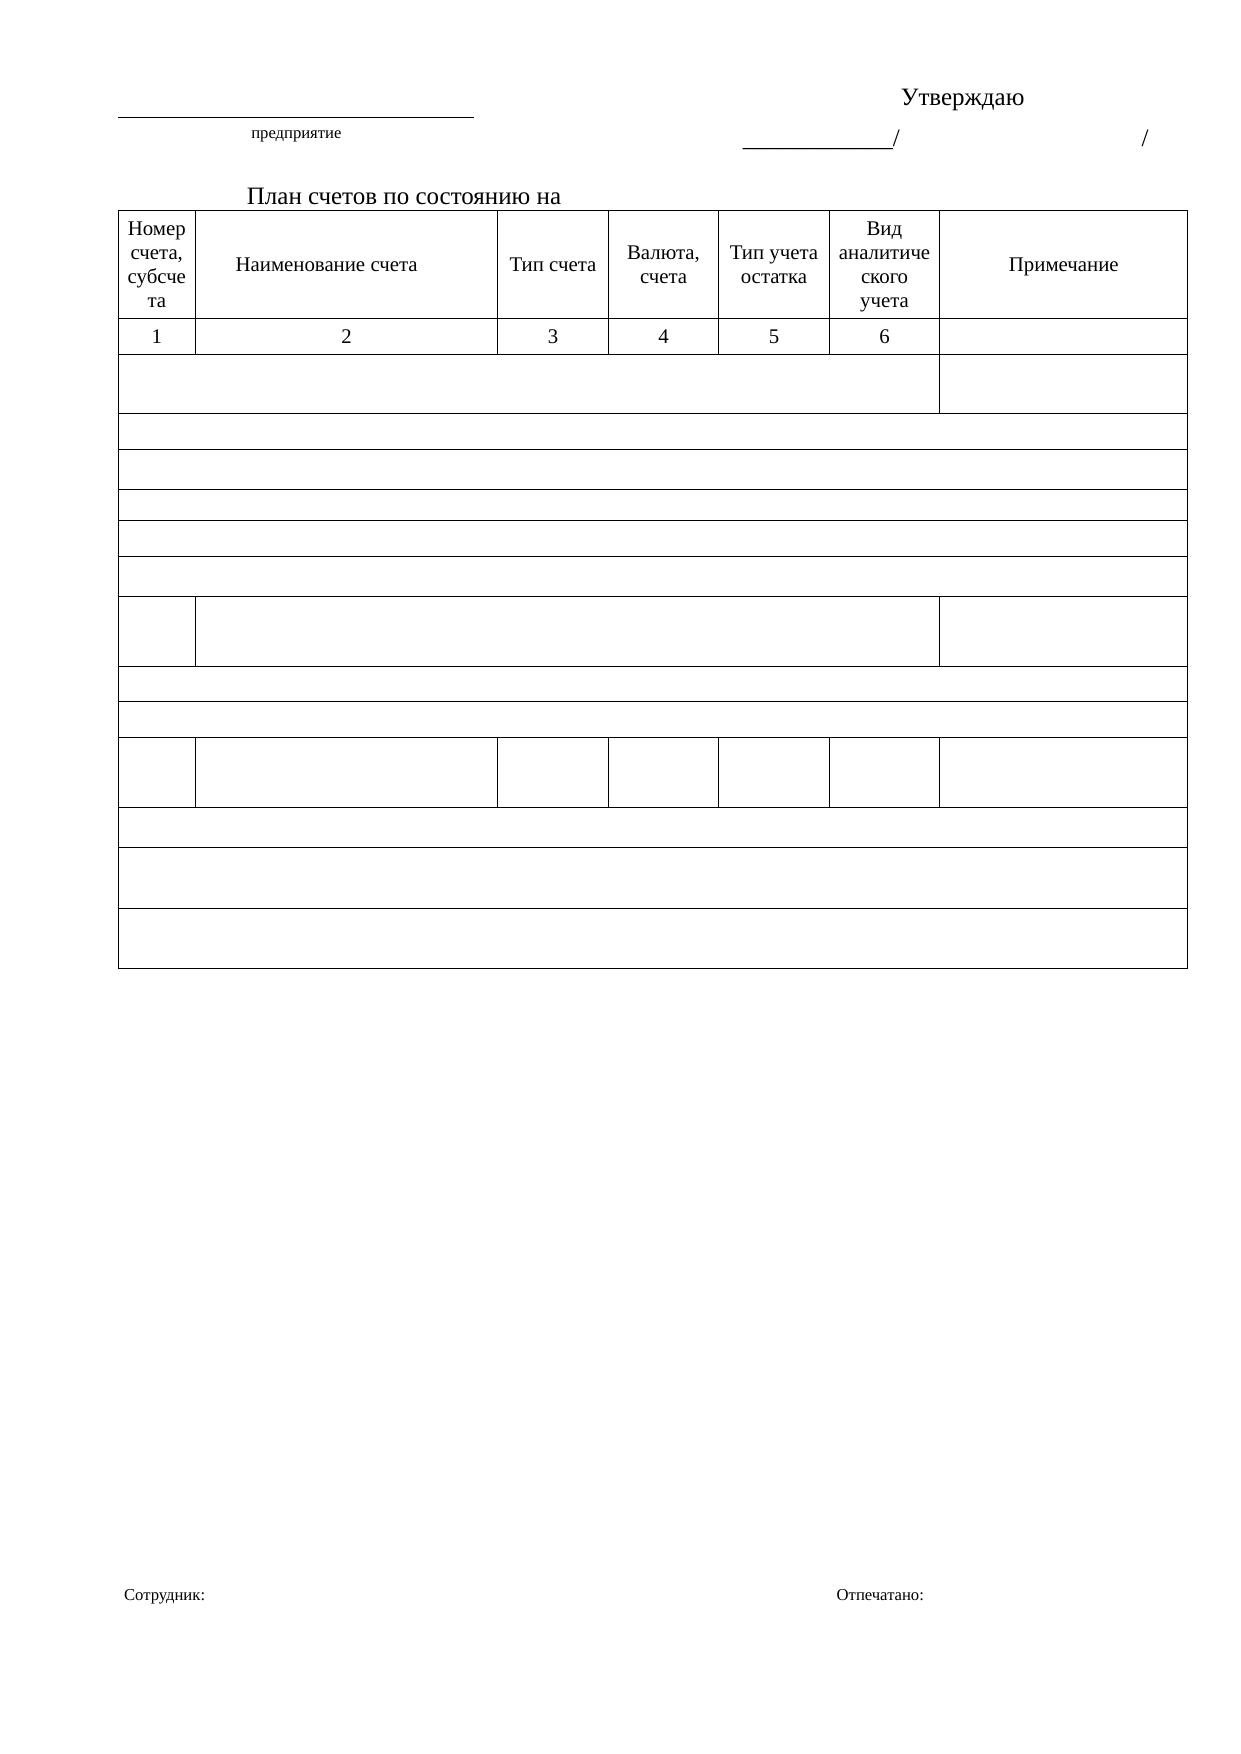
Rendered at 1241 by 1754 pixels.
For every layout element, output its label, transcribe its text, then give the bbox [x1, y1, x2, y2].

table_cell 1 [119, 319, 195, 353]
table_cell <when test="account.kind == 'view'"> [119, 557, 1187, 596]
table_cell </choose> [119, 848, 1187, 908]
table_cell <account.code> [119, 738, 195, 807]
table_header Тип счета [498, 211, 608, 318]
table_cell [474, 117, 737, 157]
table_cell <account.code> [119, 597, 195, 666]
table_header Валюта, счета [609, 211, 718, 318]
table_cell <account.kind_analytic> [830, 738, 939, 807]
table_cell предприятие [118, 118, 474, 157]
table_cell 4 [609, 319, 718, 353]
text <setLang(company.lang.code or 'ru_RU')> [118, 157, 1187, 181]
table_header Примечание [940, 211, 1187, 318]
table_cell </when> [119, 521, 1187, 556]
table_cell 6 [830, 319, 939, 353]
table_cell <when test="account.kind == 'section'"> [119, 450, 1187, 489]
table_cell </otherwise> [119, 808, 1187, 847]
table_cell <account.note> [940, 597, 1187, 666]
table_header <company.name> [118, 77, 474, 117]
table_cell <account.name> [196, 738, 497, 807]
table_cell [940, 319, 1187, 353]
table_cell [940, 355, 1187, 413]
table_cell ____________/ <company.ceo.shortname>/ [737, 117, 1188, 157]
table_cell 3 [498, 319, 608, 353]
table_cell <account.type_balance> [719, 738, 829, 807]
table_cell <account.name> [196, 597, 939, 666]
table_cell <account.kind> [498, 738, 608, 807]
table_cell <account.name> [119, 490, 1187, 520]
text План счетов по состоянию на <formatLang(current_date, company.lang, date=True)> [118, 181, 1187, 210]
table_cell <account.note> [940, 738, 1187, 807]
table_header [474, 77, 737, 117]
table_header Вид аналитического учета [830, 211, 939, 318]
table_cell <otherwise test=""> [119, 702, 1187, 737]
table_cell </when> [119, 667, 1187, 701]
table_cell <choose test=""> [119, 414, 1187, 448]
table_cell 2 [196, 319, 497, 353]
table_header Тип учета остатка [719, 211, 829, 318]
table_header Наименование счета [196, 211, 497, 318]
table_cell <for each="account in objects"> <account.setLang(company.lang and company.lang.code or 'ru_RU')> [119, 355, 939, 413]
table_header Номер счета, субсчета [119, 211, 195, 318]
table_cell 5 [719, 319, 829, 353]
table_header Утверждаю [737, 77, 1188, 117]
table_cell </for> [119, 909, 1187, 968]
table_cell <account.currency.code> [609, 738, 718, 807]
